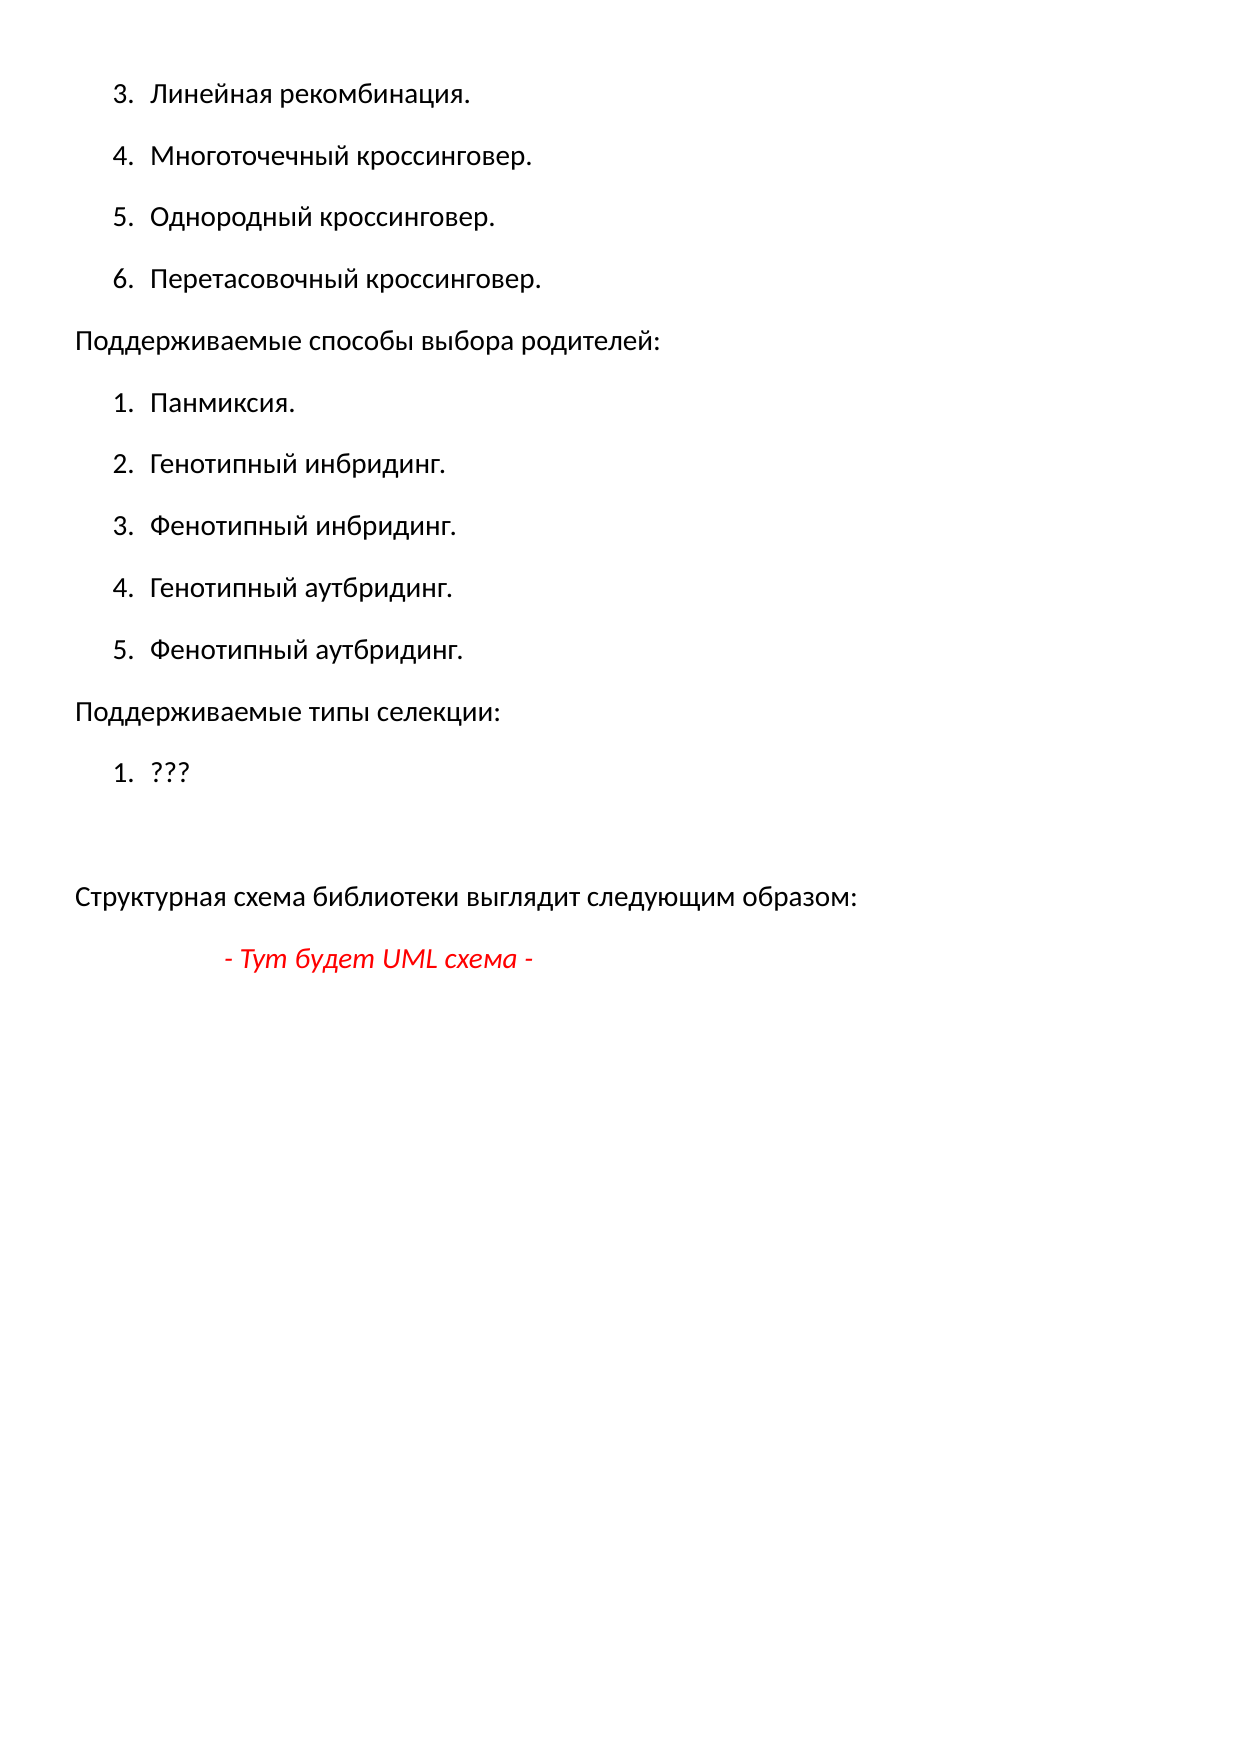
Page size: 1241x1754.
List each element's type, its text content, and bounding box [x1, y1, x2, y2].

list Фенотипный инбридинг. [112, 507, 1165, 543]
list ??? [112, 754, 1165, 790]
text Поддерживаемые способы выбора родителей: [75, 322, 1165, 358]
list Генотипный аутбридинг. [112, 569, 1165, 605]
text Структурная схема библиотеки выглядит следующим образом: [75, 878, 1165, 914]
list Панмиксия. [112, 384, 1165, 419]
list Перетасовочный кроссинговер. [112, 260, 1165, 296]
list Генотипный инбридинг. [112, 446, 1165, 481]
list Линейная рекомбинация. [112, 75, 1165, 111]
list - Тут будет UML схема - [150, 940, 1165, 975]
list Многоточечный кроссинговер. [112, 137, 1165, 172]
list Однородный кроссинговер. [112, 198, 1165, 234]
list Фенотипный аутбридинг. [112, 631, 1165, 667]
text Поддерживаемые типы селекции: [75, 693, 1165, 728]
